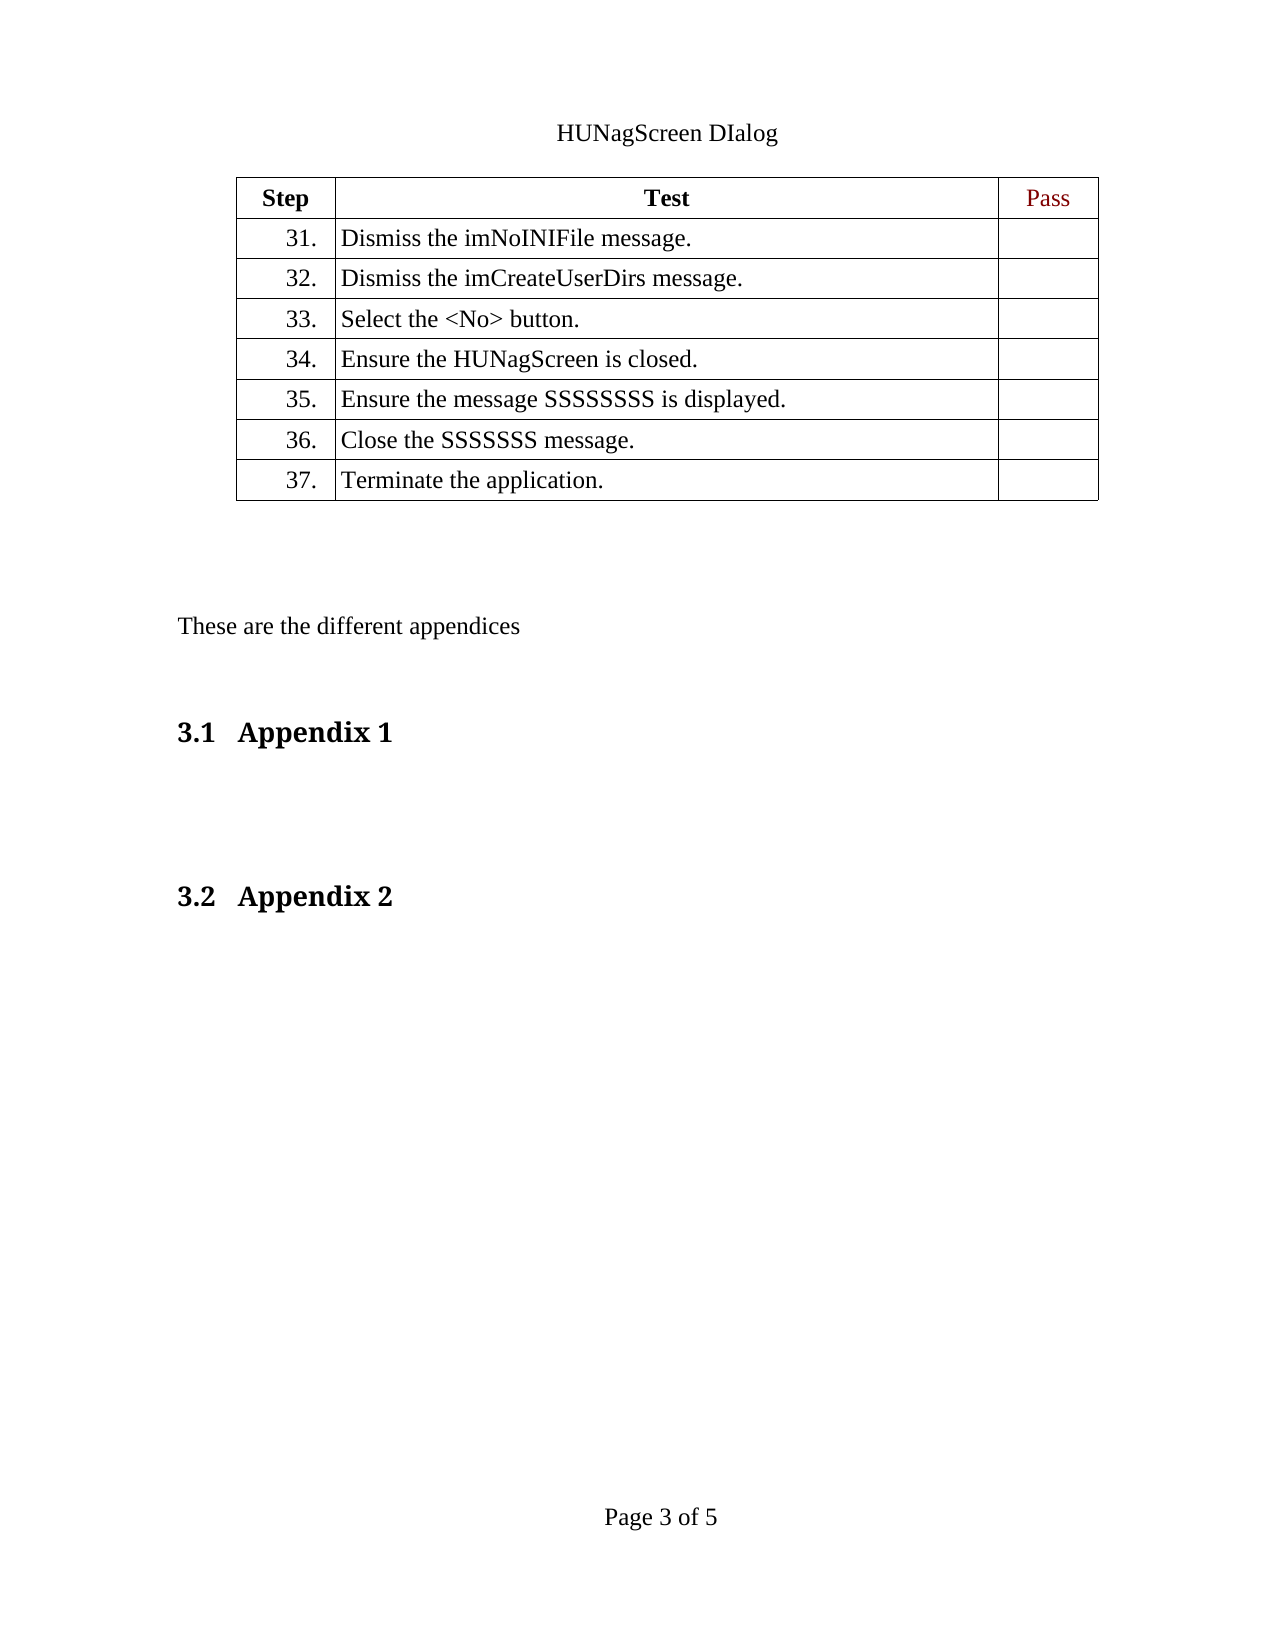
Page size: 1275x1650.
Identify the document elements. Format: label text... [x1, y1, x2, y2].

table_cell [999, 460, 1098, 499]
table_cell [237, 259, 335, 298]
table_cell [999, 380, 1098, 419]
subtitle Appendix 1 [177, 714, 1157, 751]
table_header Pass [999, 178, 1098, 217]
table_cell Ensure the HUNagScreen is closed. [336, 339, 998, 379]
table_cell [999, 339, 1098, 379]
text These are the different appendices [177, 611, 1157, 640]
table_cell Dismiss the imCreateUserDirs message. [336, 259, 998, 298]
table_cell [237, 299, 335, 338]
table_cell [999, 259, 1098, 298]
table_cell [237, 420, 335, 459]
table_cell [999, 299, 1098, 338]
table_cell [999, 219, 1098, 258]
table_cell Terminate the application. [336, 460, 998, 499]
table_cell Ensure the message SSSSSSSS is displayed. [336, 380, 998, 419]
table_cell [237, 380, 335, 419]
table_cell [237, 460, 335, 499]
subtitle Appendix 2 [177, 877, 1157, 914]
table_cell [999, 420, 1098, 459]
table_header Test [336, 178, 998, 217]
table_cell Dismiss the imNoINIFile message. [336, 219, 998, 258]
table_cell [237, 219, 335, 258]
table_cell [237, 339, 335, 379]
table_cell Close the SSSSSSS message. [336, 420, 998, 459]
table_header Step [237, 178, 335, 217]
table_cell Select the <No> button. [336, 299, 998, 338]
